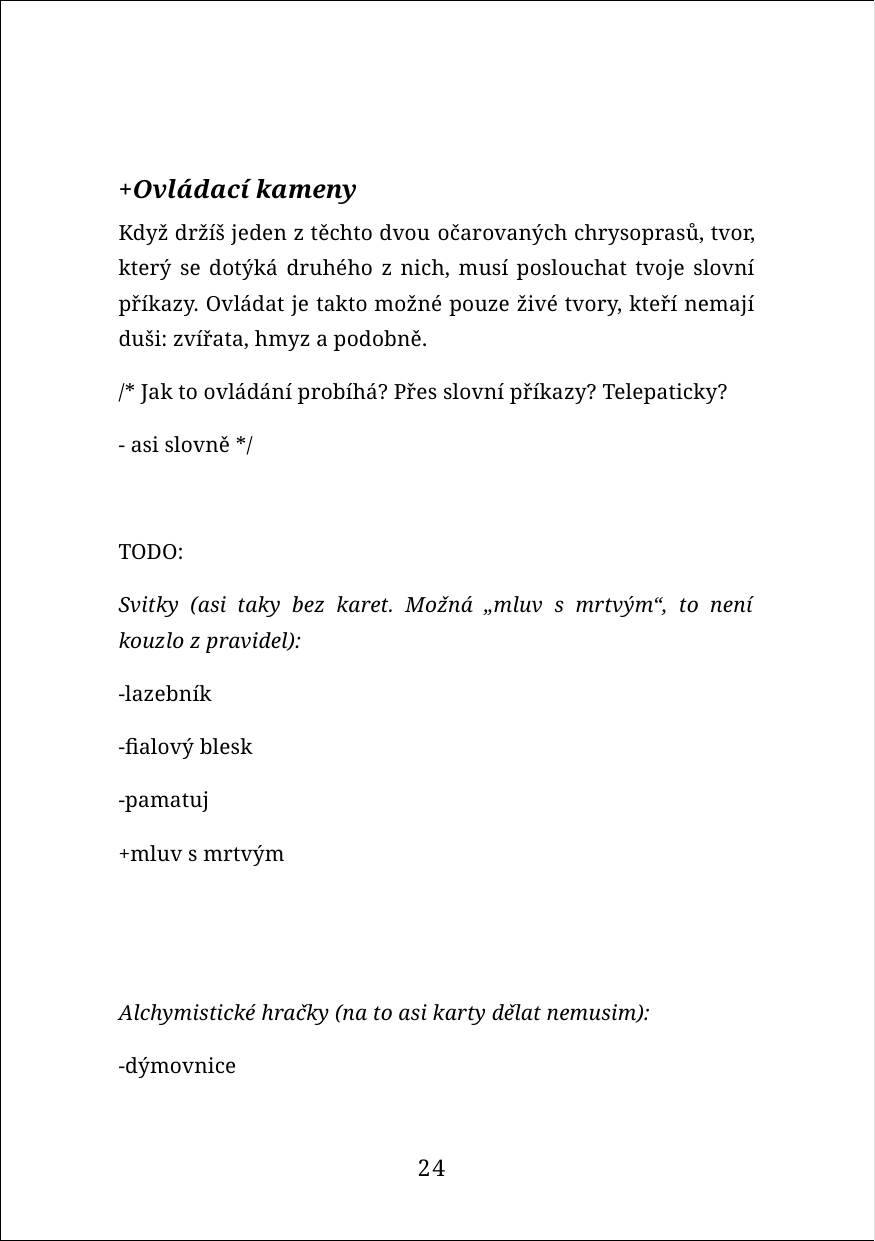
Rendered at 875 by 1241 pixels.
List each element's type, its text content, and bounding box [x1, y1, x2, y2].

text TODO: [118, 537, 756, 566]
text -dýmovnice [118, 1052, 756, 1080]
text Svitky (asi taky bez karet. Možná „mluv s mrtvým“, to není kouzlo z pravidel): [118, 590, 756, 654]
text -pamatuj [118, 786, 756, 814]
subtitle +Ovládací kameny [118, 172, 756, 206]
text -lazebník [118, 679, 756, 707]
text /* Jak to ovládání probíhá? Přes slovní příkazy? Telepaticky? [118, 377, 756, 406]
text Když držíš jeden z těchto dvou očarovaných chrysoprasů, tvor, který se dotýká druhého z nich, musí poslouchat tvoje slovní příkazy. Ovládat je takto možné pouze živé tvory, kteří nemají duši: zvířata, hmyz a podobně. [118, 218, 756, 353]
text Alchymistické hračky (na to asi karty dělat nemusim): [118, 998, 756, 1027]
text +mluv s mrtvým [118, 839, 756, 867]
text - asi slovně */ [118, 431, 756, 459]
text -fialový blesk [118, 732, 756, 761]
